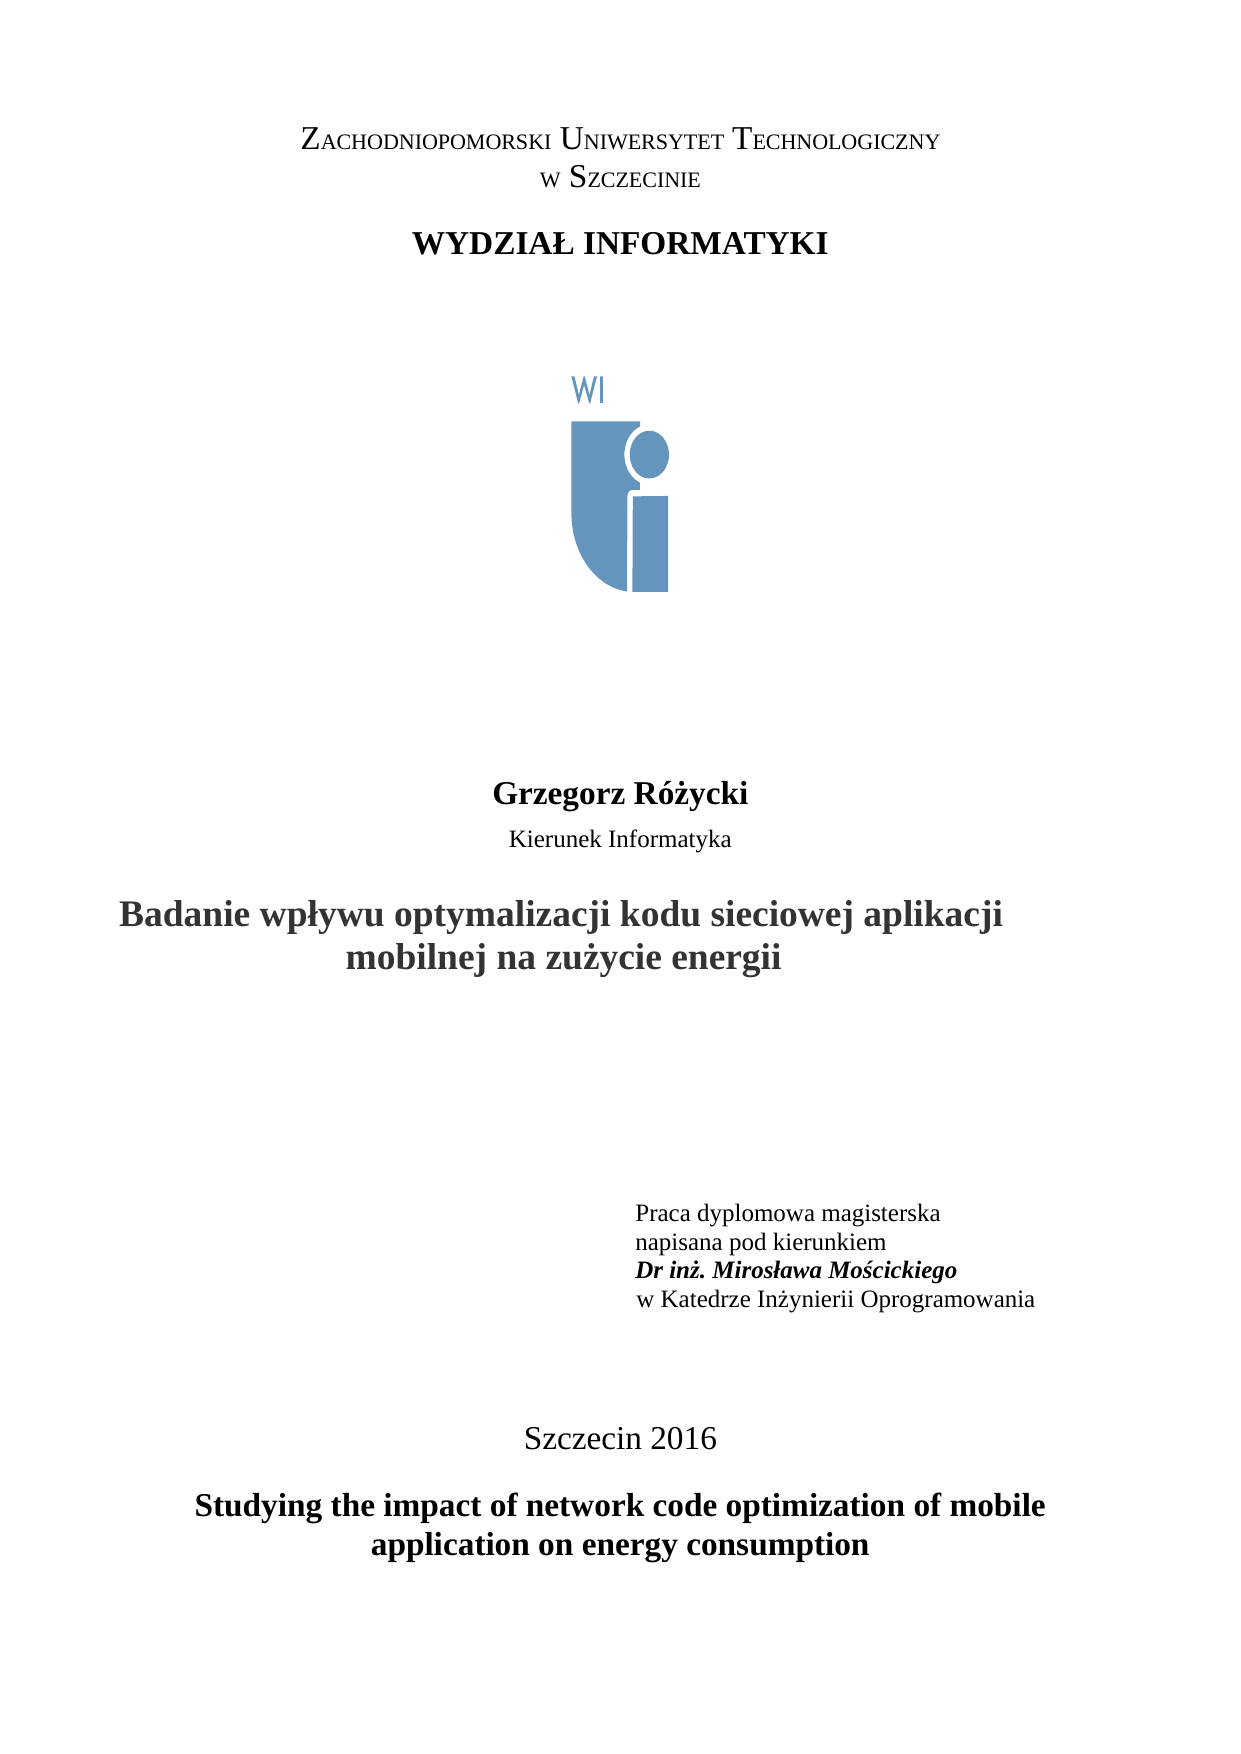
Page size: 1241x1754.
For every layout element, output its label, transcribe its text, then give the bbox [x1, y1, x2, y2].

text Studying the impact of network code optimization of mobile application on energy consumption [118, 1486, 1122, 1562]
text Szczecin 2016 [118, 1418, 1122, 1457]
title w Szczecinie [118, 156, 1122, 195]
title Zachodniopomorski Uniwersytet Technologiczny [118, 118, 1122, 156]
text Badanie wpływu optymalizacji kodu sieciowej aplikacji mobilnej na zużycie energii [119, 891, 1123, 978]
text napisana pod kierunkiem [118, 1227, 1122, 1256]
text WYDZIAŁ INFORMATYKI [118, 223, 1122, 262]
text w Katedrze Inżynierii Oprogramowania [118, 1284, 1122, 1313]
text Grzegorz Różycki [118, 773, 1122, 812]
text Dr inż. Mirosława Mościckiego [118, 1256, 1122, 1284]
text Praca dyplomowa magisterska [118, 1198, 1122, 1227]
text Kierunek Informatyka [118, 824, 1122, 853]
